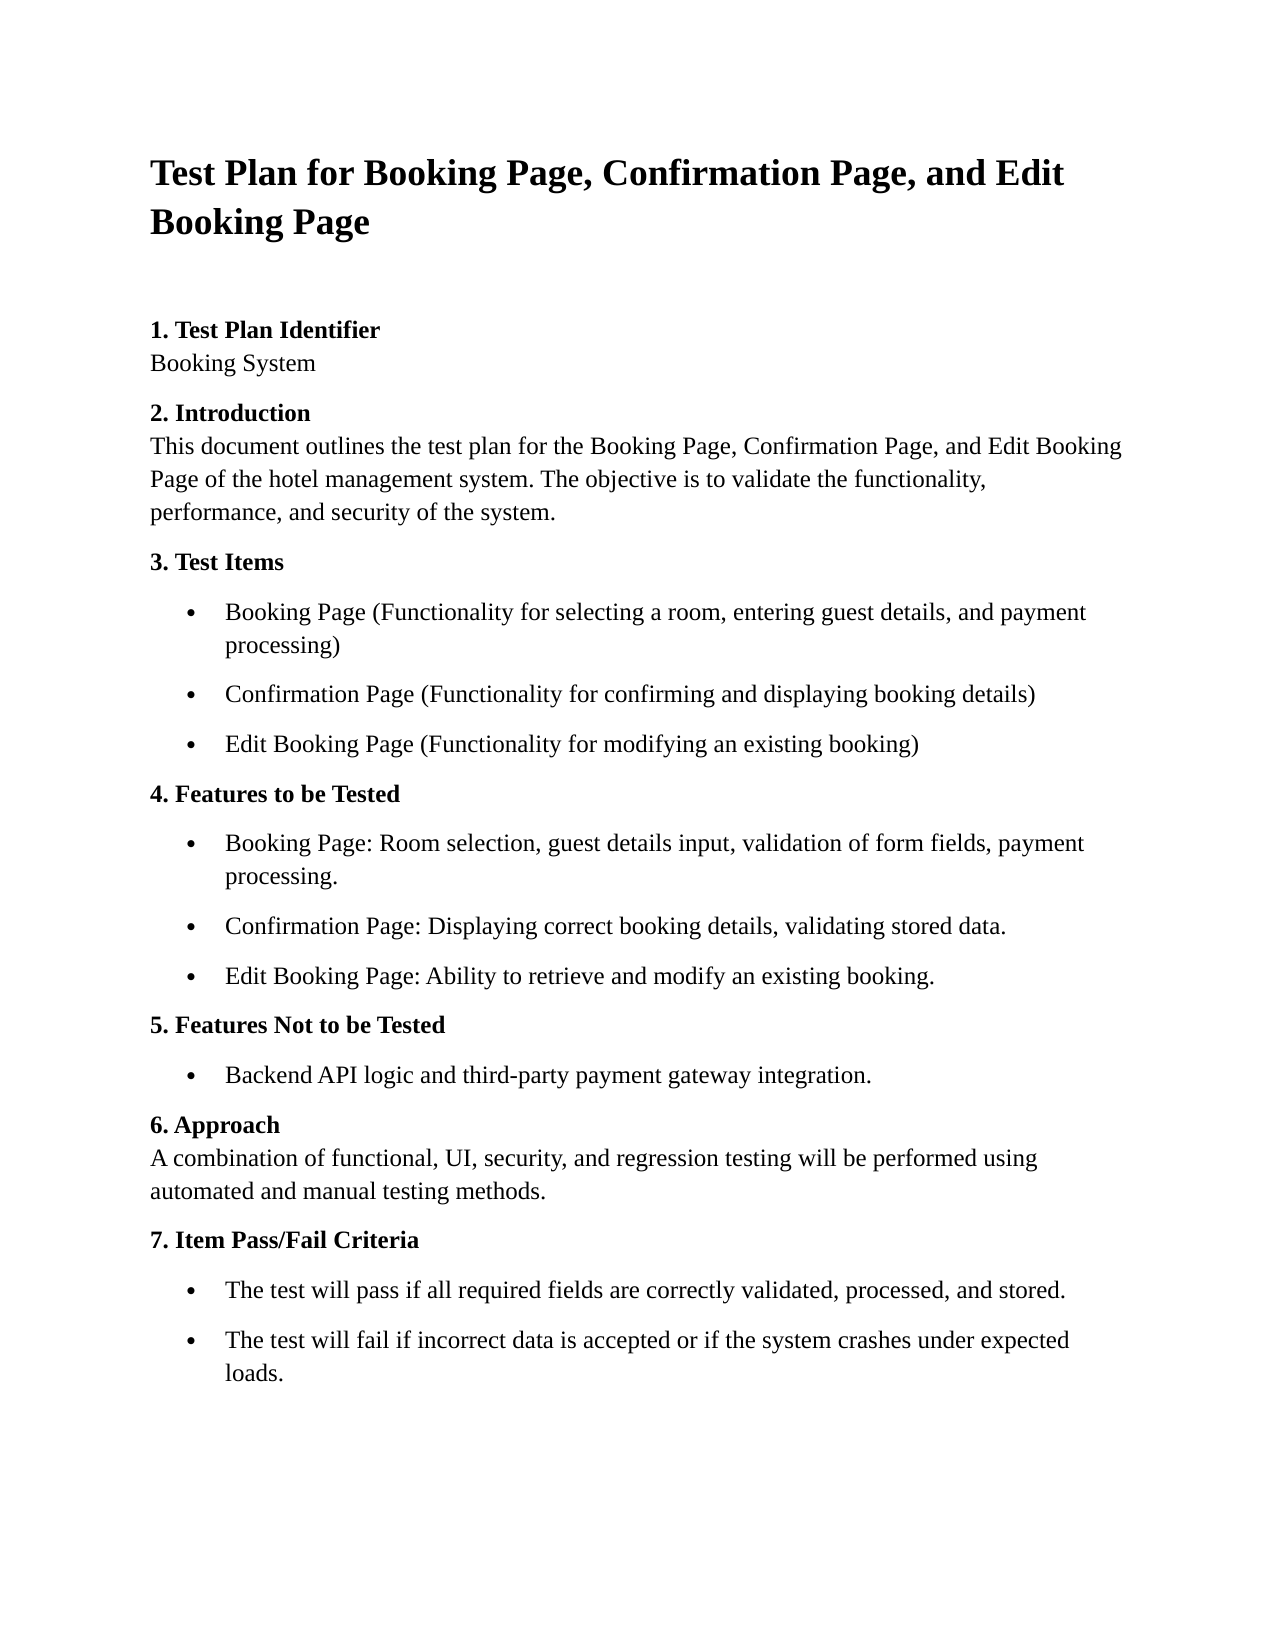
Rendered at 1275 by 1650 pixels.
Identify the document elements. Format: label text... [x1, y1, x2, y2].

text Test Plan for Booking Page, Confirmation Page, and Edit Booking Page [150, 150, 1125, 243]
text 6. Approach A combination of functional, UI, security, and regression testing will be performed using automated and manual testing methods. [150, 1110, 1125, 1205]
list Backend API logic and third-party payment gateway integration. [187, 1060, 1125, 1089]
list Edit Booking Page (Functionality for modifying an existing booking) [187, 729, 1125, 758]
list The test will fail if incorrect data is accepted or if the system crashes under expected loads. [187, 1325, 1125, 1387]
list Edit Booking Page: Ability to retrieve and modify an existing booking. [187, 961, 1125, 989]
text 2. Introduction This document outlines the test plan for the Booking Page, Confirmation Page, and Edit Booking Page of the hotel management system. The objective is to validate the functionality, performance, and security of the system. [150, 398, 1125, 526]
text 5. Features Not to be Tested [150, 1011, 1125, 1039]
list Confirmation Page: Displaying correct booking details, validating stored data. [187, 911, 1125, 940]
list Booking Page: Room selection, guest details input, validation of form fields, payment processing. [187, 828, 1125, 890]
text 7. Item Pass/Fail Criteria [150, 1226, 1125, 1254]
text 4. Features to be Tested [150, 779, 1125, 807]
text 3. Test Items [150, 547, 1125, 576]
list Confirmation Page (Functionality for confirming and displaying booking details) [187, 679, 1125, 708]
list Booking Page (Functionality for selecting a room, entering guest details, and payment processing) [187, 597, 1125, 658]
list The test will pass if all required fields are correctly validated, processed, and stored. [187, 1275, 1125, 1304]
text 1. Test Plan Identifier Booking System [150, 316, 1125, 377]
